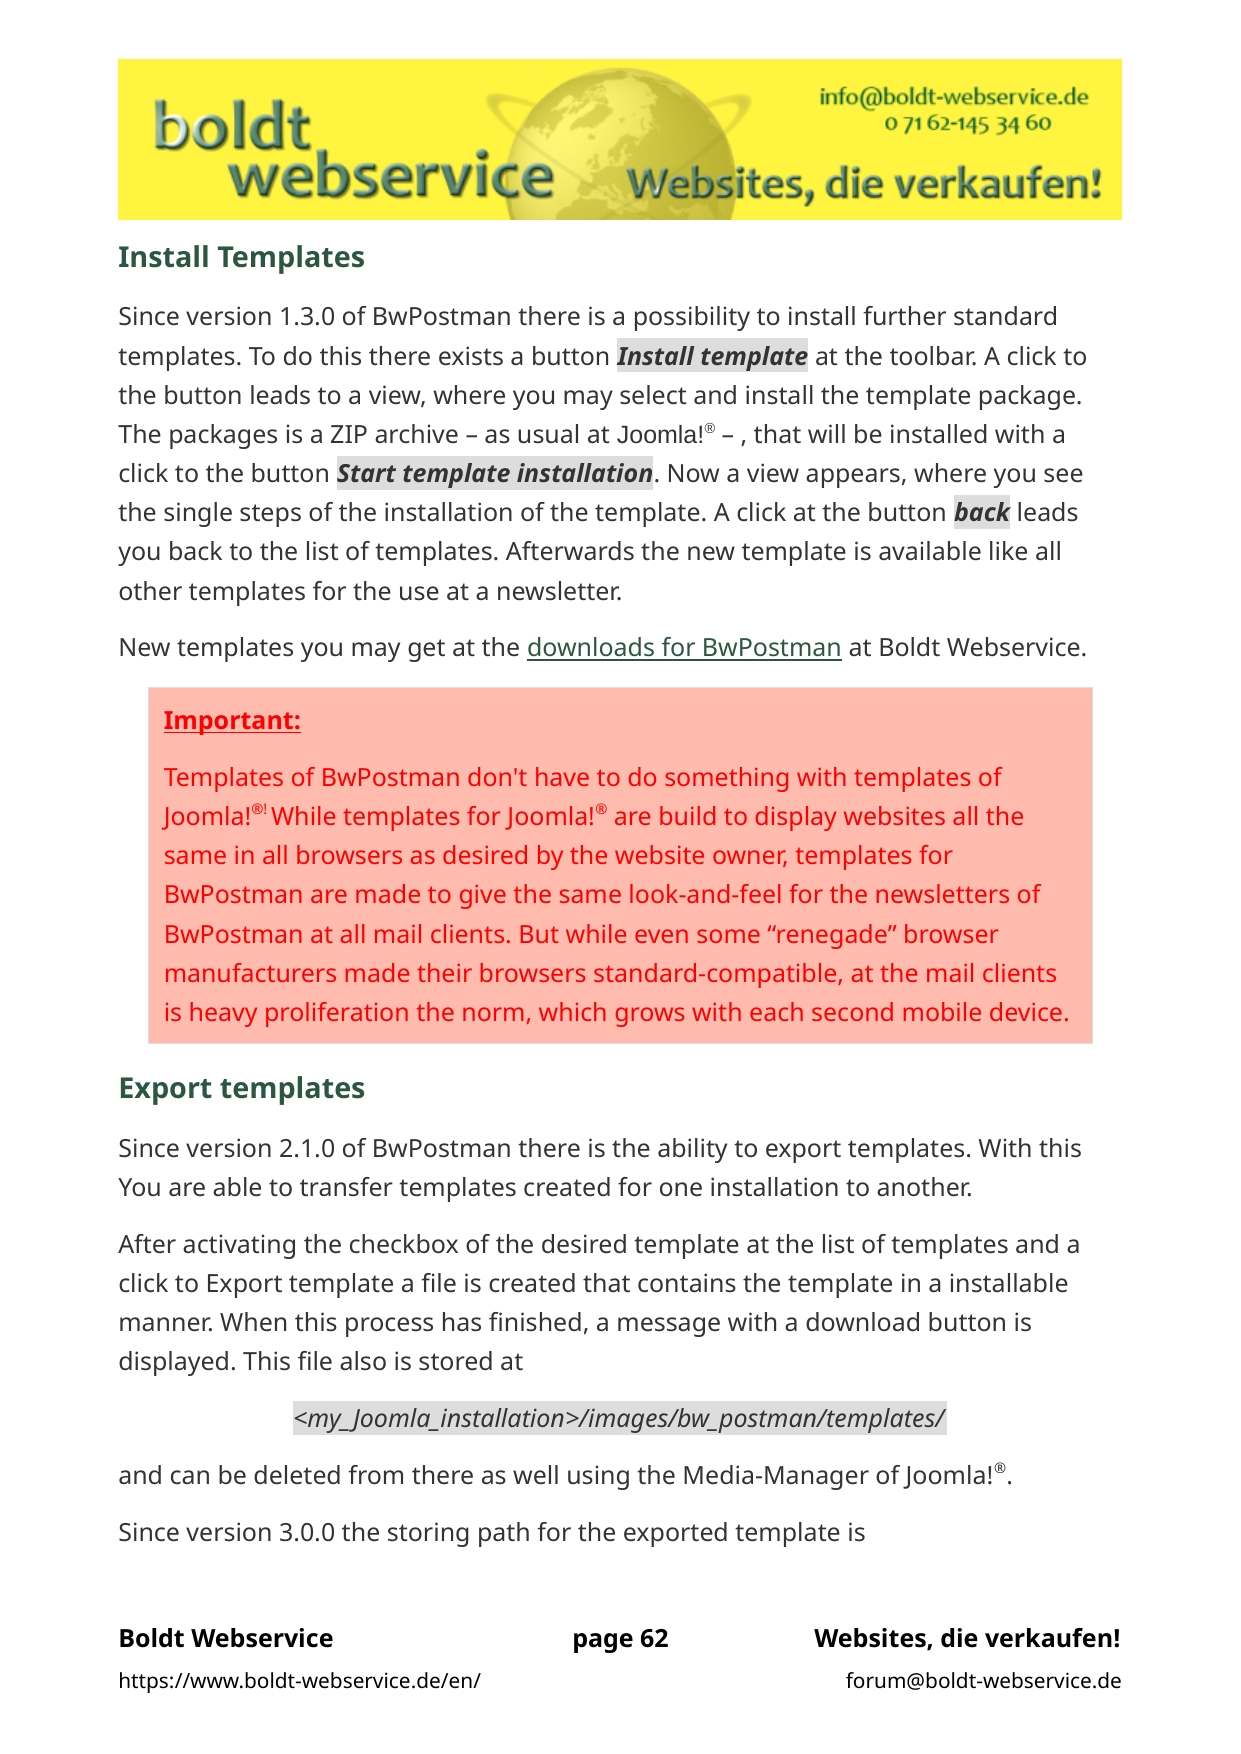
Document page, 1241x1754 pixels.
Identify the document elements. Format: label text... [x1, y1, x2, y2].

text and can be deleted from there as well using the Media-Manager of Joomla!®. [118, 1457, 1122, 1492]
text After activating the checkbox of the desired template at the list of templates and a click to Export template a file is created that contains the template in a installable manner. When this process has finished, a message with a download button is displayed. This file also is stored at [118, 1226, 1122, 1378]
text Since version 3.0.0 the storing path for the exported template is [118, 1514, 1122, 1548]
picture [118, 59, 1123, 220]
text Since version 2.1.0 of BwPostman there is the ability to export templates. With this You are able to transfer templates created for one installation to another. [118, 1130, 1122, 1203]
text <my_Joomla_installation>/images/bw_postman/templates/ [118, 1401, 293, 1435]
subtitle Export templates [118, 1067, 1122, 1107]
text <my_Joomla_installation>/images/bw_postman/templates/ [947, 1401, 1122, 1435]
subtitle Install Templates [118, 236, 1122, 275]
text Since version 1.3.0 of BwPostman there is a possibility to install further standard templates. To do this there exists a button Install template at the toolbar. A click to the button leads to a view, where you may select and install the template package. The packages is a ZIP archive – as usual at Joomla!® – , that will be installed with a click to the button Start template installation. Now a view appears, where you see the single steps of the installation of the template. A click at the button back leads you back to the list of templates. Afterwards the new template is available like all other templates for the use at a newsletter. [118, 299, 1122, 607]
text Important: [149, 688, 1092, 737]
text Templates of BwPostman don't have to do something with templates of Joomla!®! While templates for Joomla!® are build to display websites all the same in all browsers as desired by the website owner, templates for BwPostman are made to give the same look-and-feel for the newsletters of BwPostman at all mail clients. But while even some “renegade” browser manufacturers made their browsers standard-compatible, at the mail clients is heavy proliferation the norm, which grows with each second mobile device. [149, 744, 1092, 1043]
text New templates you may get at the downloads for BwPostman at Boldt Webservice. [118, 630, 1122, 664]
